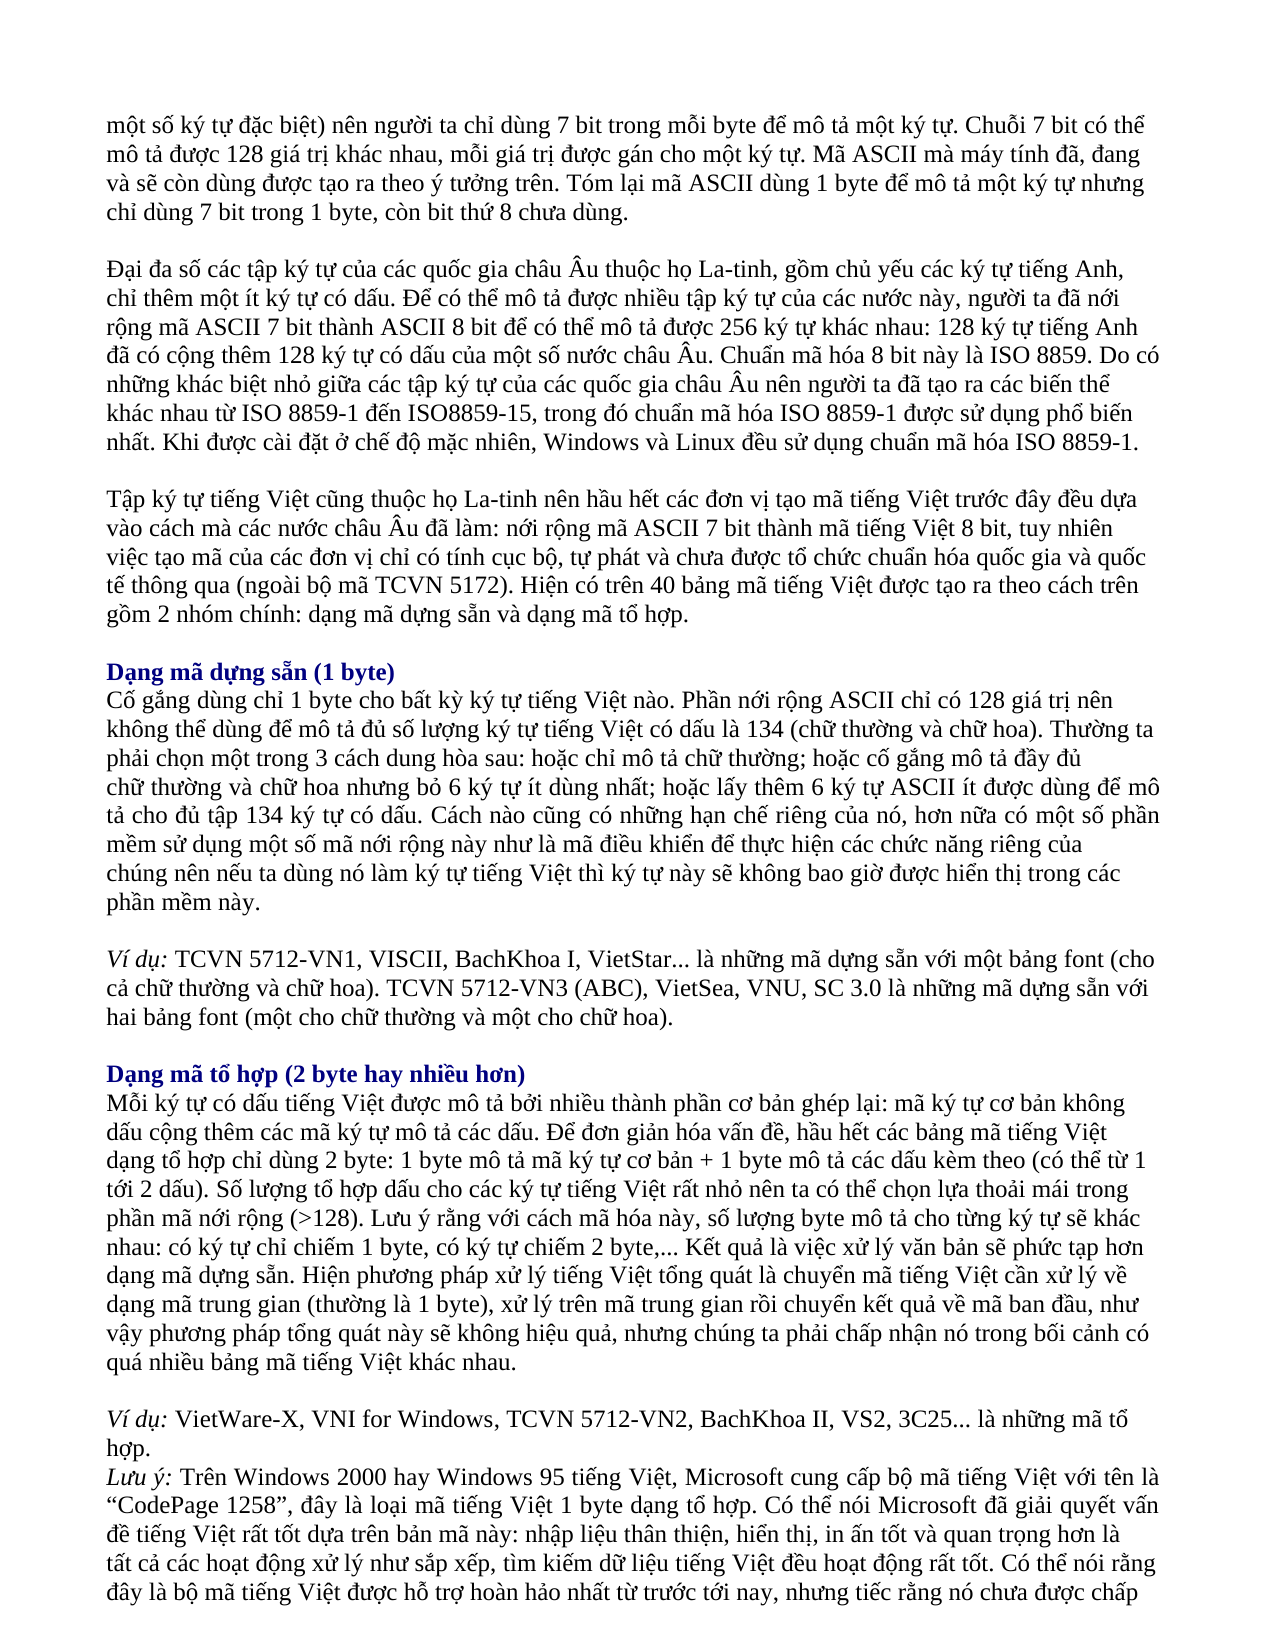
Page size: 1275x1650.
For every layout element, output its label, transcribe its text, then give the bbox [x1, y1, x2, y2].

text Đại đa số các tập ký tự của các quốc gia châu Âu thuộc họ La-tinh, gồm chủ yếu các ký tự tiếng Anh, chỉ thêm một ít ký tự có dấu. Để có thể mô tả được nhiều tập ký tự của các nước này, người ta đã nới rộng mã ASCII 7 bit thành ASCII 8 bit để có thể mô tả được 256 ký tự khác nhau: 128 ký tự tiếng Anh đã có cộng thêm 128 ký tự có dấu của một số nước châu Âu. Chuẩn mã hóa 8 bit này là ISO 8859. Do có những khác biệt nhỏ giữa các tập ký tự của các quốc gia châu Âu nên người ta đã tạo ra các biến thể khác nhau từ ISO 8859-1 đến ISO8859-15, trong đó chuẩn mã hóa ISO 8859-1 được sử dụng phổ biến nhất. Khi được cài đặt ở chế độ mặc nhiên, Windows và Linux đều sử dụng chuẩn mã hóa ISO 8859-1. [106, 254, 1160, 455]
text Mỗi ký tự có dấu tiếng Việt được mô tả bởi nhiều thành phần cơ bản ghép lại: mã ký tự cơ bản không dấu cộng thêm các mã ký tự mô tả các dấu. Để đơn giản hóa vấn đề, hầu hết các bảng mã tiếng Việt dạng tổ hợp chỉ dùng 2 byte: 1 byte mô tả mã ký tự cơ bản + 1 byte mô tả các dấu kèm theo (có thể từ 1 tới 2 dấu). Số lượng tổ hợp dấu cho các ký tự tiếng Việt rất nhỏ nên ta có thể chọn lựa thoải mái trong phần mã nới rộng (>128). Lưu ý rằng với cách mã hóa này, số lượng byte mô tả cho từng ký tự sẽ khác nhau: có ký tự chỉ chiếm 1 byte, có ký tự chiếm 2 byte,... Kết quả là việc xử lý văn bản sẽ phức tạp hơn dạng mã dựng sẵn. Hiện phương pháp xử lý tiếng Việt tổng quát là chuyển mã tiếng Việt cần xử lý về dạng mã trung gian (thường là 1 byte), xử lý trên mã trung gian rồi chuyển kết quả về mã ban đầu, như vậy phương pháp tổng quát này sẽ không hiệu quả, nhưng chúng ta phải chấp nhận nó trong bối cảnh có quá nhiều bảng mã tiếng Việt khác nhau. [106, 1088, 1160, 1375]
text Dạng mã dựng sẵn (1 byte) [106, 657, 1160, 685]
text một số ký tự đặc biệt) nên người ta chỉ dùng 7 bit trong mỗi byte để mô tả một ký tự. Chuỗi 7 bit có thể mô tả được 128 giá trị khác nhau, mỗi giá trị được gán cho một ký tự. Mã ASCII mà máy tính đã, đang và sẽ còn dùng được tạo ra theo ý tưởng trên. Tóm lại mã ASCII dùng 1 byte để mô tả một ký tự nhưng chỉ dùng 7 bit trong 1 byte, còn bit thứ 8 chưa dùng. [106, 110, 1160, 225]
text Ví dụ: TCVN 5712-VN1, VISCII, BachKhoa I, VietStar... là những mã dựng sẵn với một bảng font (cho cả chữ thường và chữ hoa). TCVN 5712-VN3 (ABC), VietSea, VNU, SC 3.0 là những mã dựng sẵn với hai bảng font (một cho chữ thường và một cho chữ hoa). [106, 944, 1160, 1030]
text chữ thường và chữ hoa nhưng bỏ 6 ký tự ít dùng nhất; hoặc lấy thêm 6 ký tự ASCII ít được dùng để mô tả cho đủ tập 134 ký tự có dấu. Cách nào cũng có những hạn chế riêng của nó, hơn nữa có một số phần mềm sử dụng một số mã nới rộng này như là mã điều khiển để thực hiện các chức năng riêng của [106, 772, 1160, 858]
text Ví dụ: VietWare-X, VNI for Windows, TCVN 5712-VN2, BachKhoa II, VS2, 3C25... là những mã tổ hợp. [106, 1404, 1160, 1462]
text Cố gắng dùng chỉ 1 byte cho bất kỳ ký tự tiếng Việt nào. Phần nới rộng ASCII chỉ có 128 giá trị nên không thể dùng để mô tả đủ số lượng ký tự tiếng Việt có dấu là 134 (chữ thường và chữ hoa). Thường ta phải chọn một trong 3 cách dung hòa sau: hoặc chỉ mô tả chữ thường; hoặc cố gắng mô tả đầy đủ [106, 685, 1160, 772]
text Lưu ý: Trên Windows 2000 hay Windows 95 tiếng Việt, Microsoft cung cấp bộ mã tiếng Việt với tên là “CodePage 1258”, đây là loại mã tiếng Việt 1 byte dạng tổ hợp. Có thể nói Microsoft đã giải quyết vấn đề tiếng Việt rất tốt dựa trên bản mã này: nhập liệu thân thiện, hiển thị, in ấn tốt và quan trọng hơn là [106, 1462, 1160, 1548]
text Dạng mã tổ hợp (2 byte hay nhiều hơn) [106, 1059, 1160, 1088]
text Tập ký tự tiếng Việt cũng thuộc họ La-tinh nên hầu hết các đơn vị tạo mã tiếng Việt trước đây đều dựa vào cách mà các nước châu Âu đã làm: nới rộng mã ASCII 7 bit thành mã tiếng Việt 8 bit, tuy nhiên việc tạo mã của các đơn vị chỉ có tính cục bộ, tự phát và chưa được tổ chức chuẩn hóa quốc gia và quốc tế thông qua (ngoài bộ mã TCVN 5172). Hiện có trên 40 bảng mã tiếng Việt được tạo ra theo cách trên gồm 2 nhóm chính: dạng mã dựng sẵn và dạng mã tổ hợp. [106, 484, 1160, 628]
text chúng nên nếu ta dùng nó làm ký tự tiếng Việt thì ký tự này sẽ không bao giờ được hiển thị trong các phần mềm này. [106, 858, 1160, 915]
text tất cả các hoạt động xử lý như sắp xếp, tìm kiếm dữ liệu tiếng Việt đều hoạt động rất tốt. Có thể nói rằng đây là bộ mã tiếng Việt được hỗ trợ hoàn hảo nhất từ trước tới nay, nhưng tiếc rằng nó chưa được chấp [106, 1548, 1160, 1605]
